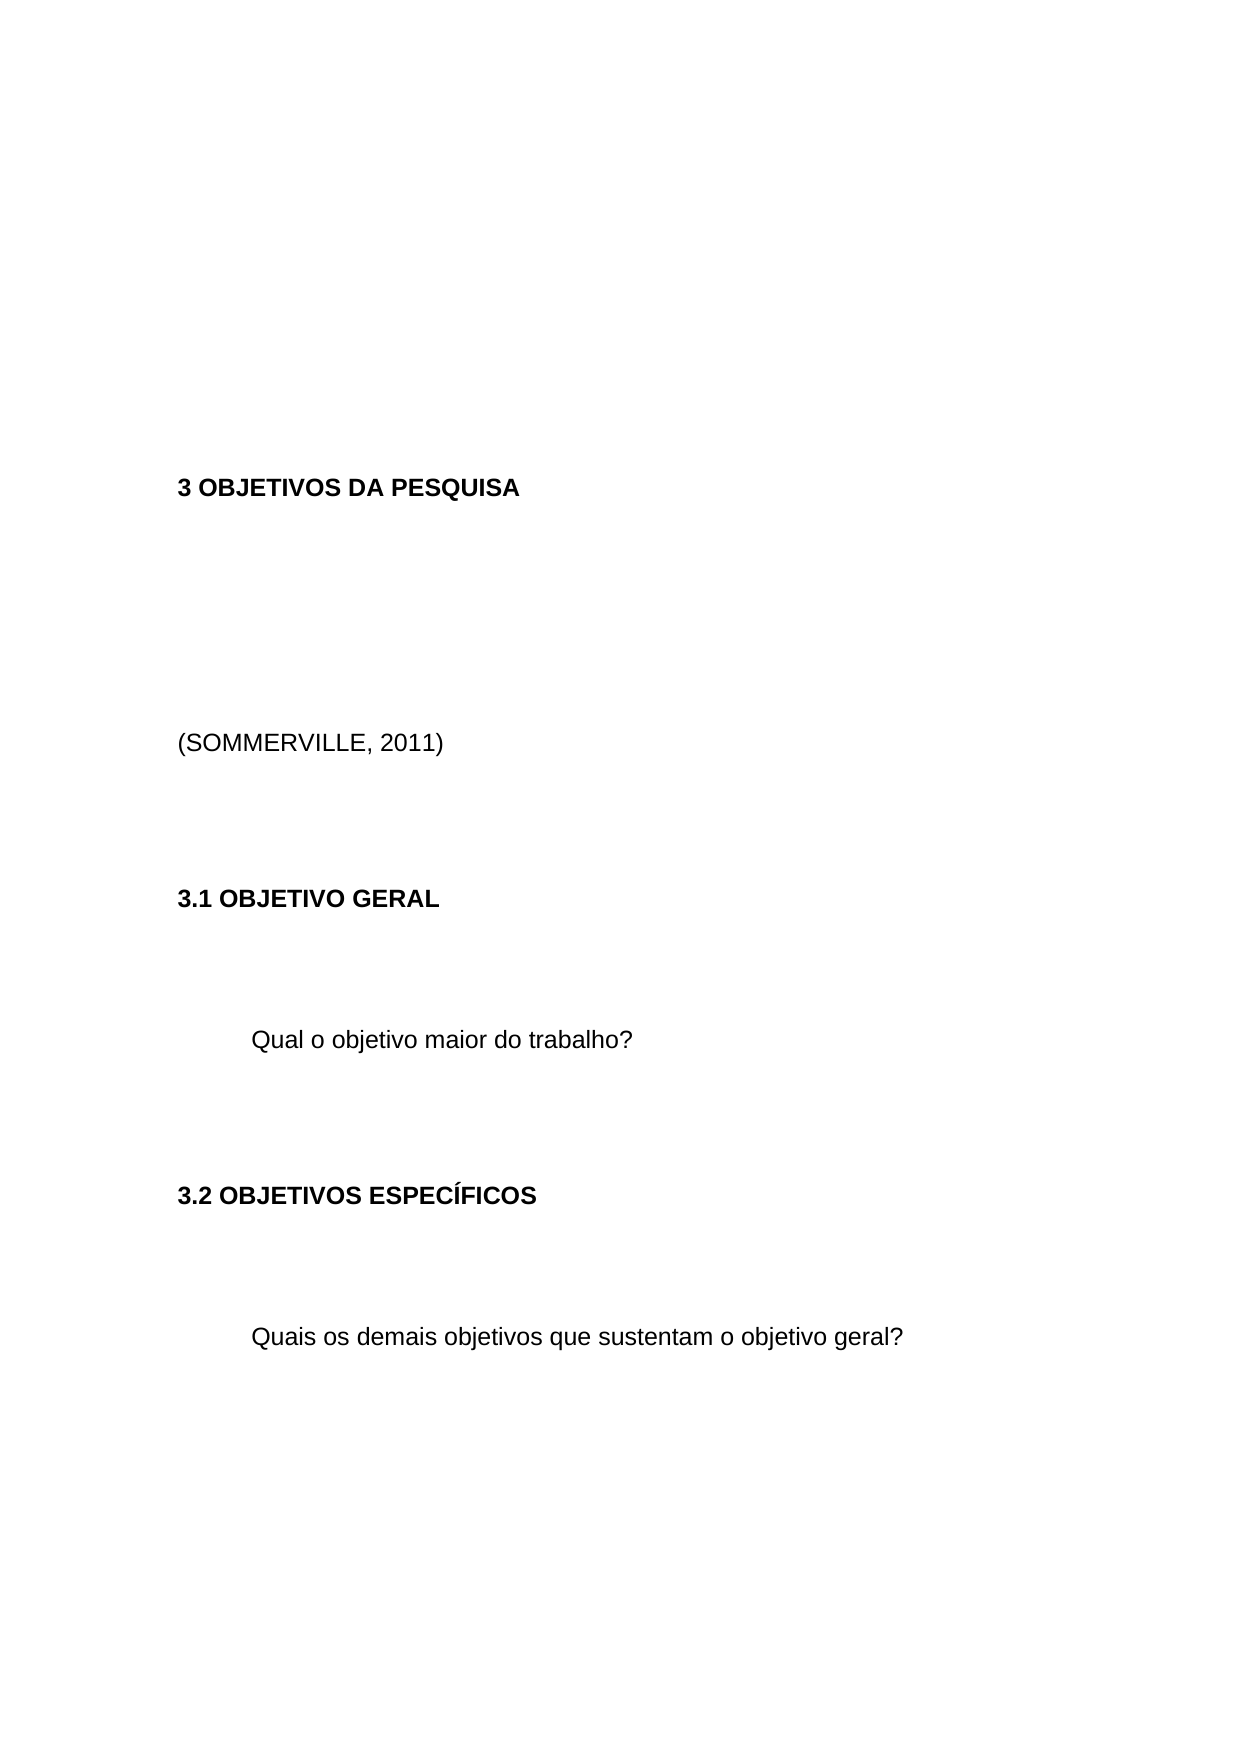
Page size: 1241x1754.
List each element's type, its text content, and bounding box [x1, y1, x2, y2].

subtitle 3.1 Objetivo geral [177, 884, 1122, 912]
subtitle 3.2 objetivos específicos [177, 1181, 1122, 1209]
text 3 OBJETIVOS DA PESQUISA [177, 472, 1122, 501]
text Qual o objetivo maior do trabalho? [177, 1025, 1122, 1054]
text Quais os demais objetivos que sustentam o objetivo geral? [177, 1322, 1122, 1351]
text (SOMMERVILLE, 2011) [177, 728, 1122, 757]
